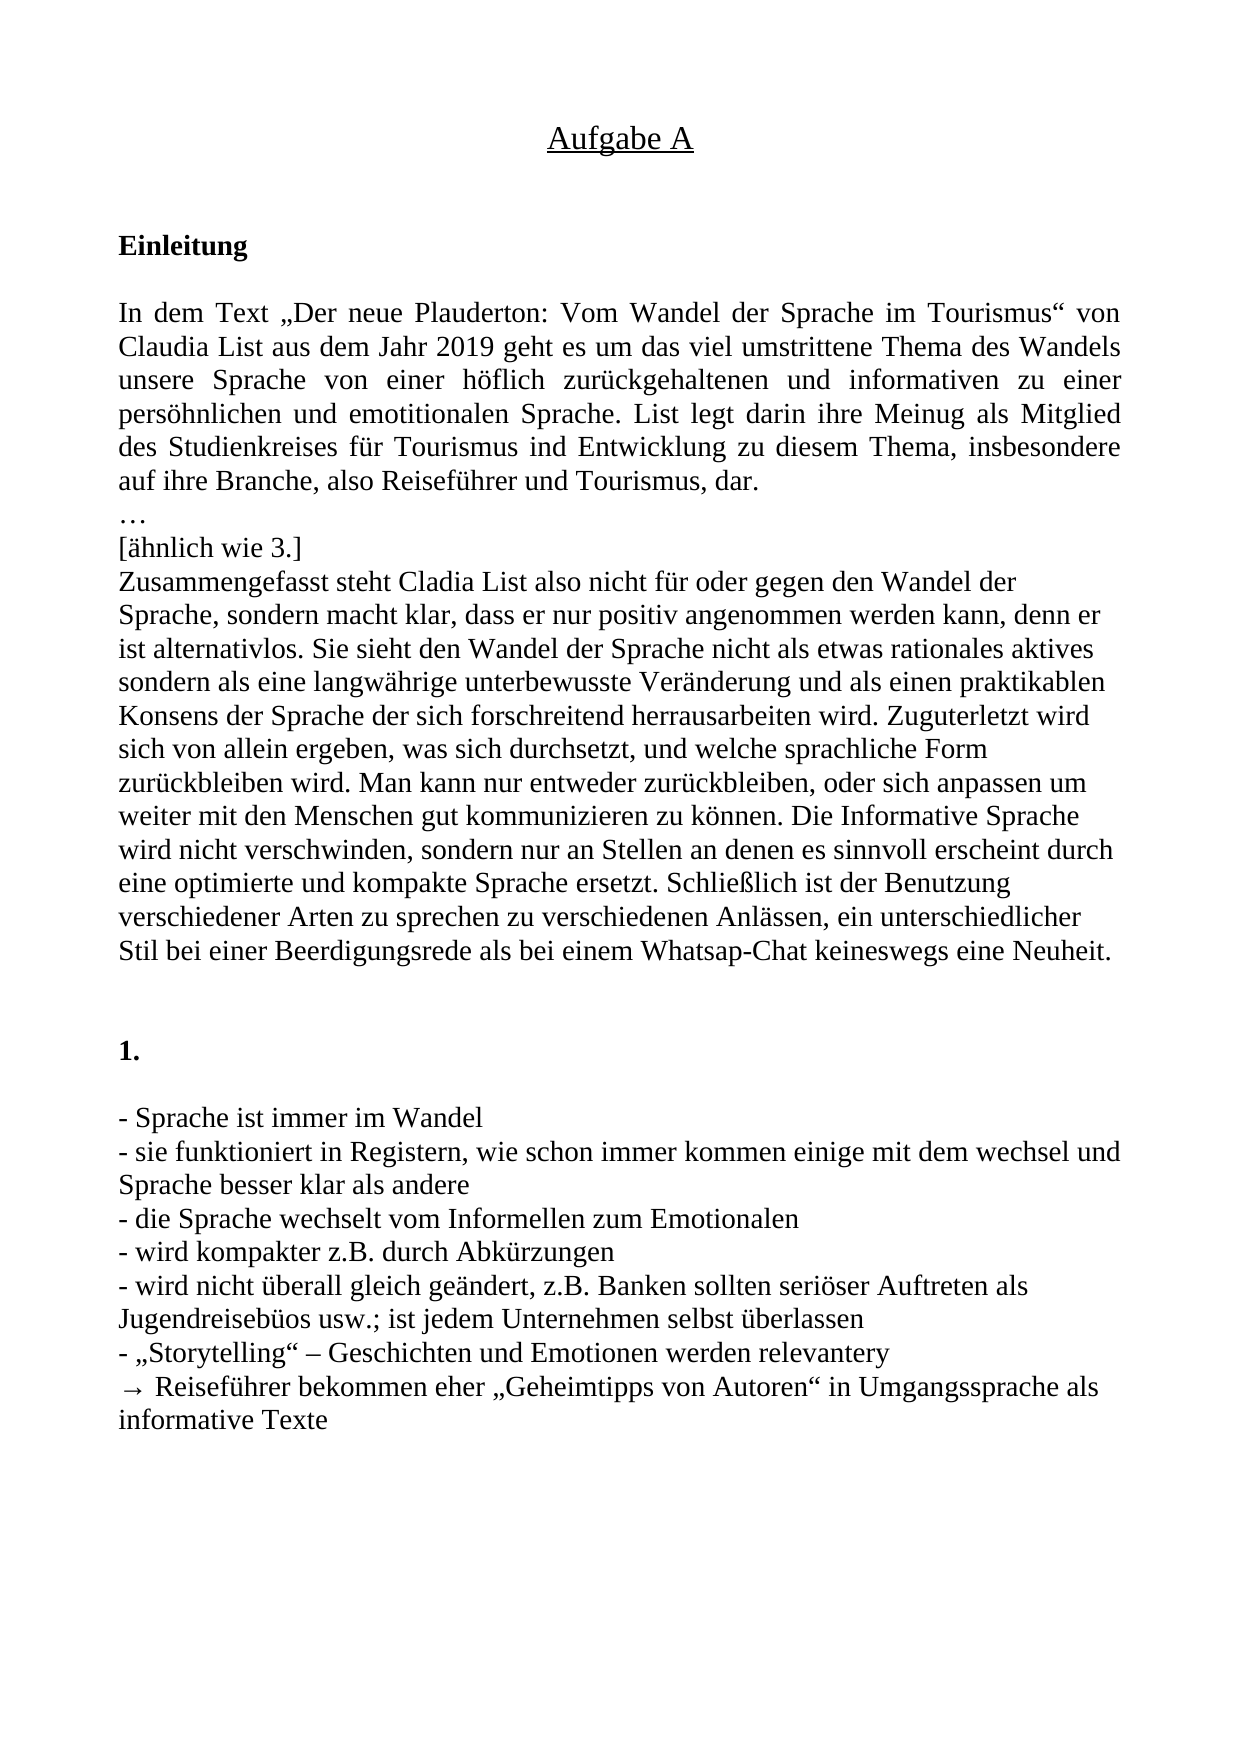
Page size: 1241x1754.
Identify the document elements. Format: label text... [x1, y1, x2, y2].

text Aufgabe A [118, 118, 1122, 156]
text Einleitung [118, 228, 1122, 262]
text 1. [118, 1033, 1122, 1067]
text - Sprache ist immer im Wandel [118, 1100, 1122, 1134]
text [ähnlich wie 3.] [118, 530, 1122, 564]
text - wird kompakter z.B. durch Abkürzungen [118, 1234, 1122, 1268]
text - wird nicht überall gleich geändert, z.B. Banken sollten seriöser Auftreten als Jugendreisebüos usw.; ist jedem Unternehmen selbst überlassen [118, 1268, 1122, 1335]
text … [118, 497, 1122, 530]
text In dem Text „Der neue Plauderton: Vom Wandel der Sprache im Tourismus“ von Claudia List aus dem Jahr 2019 geht es um das viel umstrittene Thema des Wandels unsere Sprache von einer höflich zurückgehaltenen und informativen zu einer persöhnlichen und emotitionalen Sprache. List legt darin ihre Meinug als Mitglied des Studienkreises für Tourismus ind Entwicklung zu diesem Thema, insbesondere auf ihre Branche, also Reiseführer und Tourismus, dar. [118, 295, 1122, 497]
text - die Sprache wechselt vom Informellen zum Emotionalen [118, 1201, 1122, 1234]
text → Reiseführer bekommen eher „Geheimtipps von Autoren“ in Umgangssprache als informative Texte [118, 1369, 1122, 1436]
text - sie funktioniert in Registern, wie schon immer kommen einige mit dem wechsel und Sprache besser klar als andere [118, 1134, 1122, 1201]
text - „Storytelling“ – Geschichten und Emotionen werden relevantery [118, 1335, 1122, 1369]
text Zusammengefasst steht Cladia List also nicht für oder gegen den Wandel der Sprache, sondern macht klar, dass er nur positiv angenommen werden kann, denn er ist alternativlos. Sie sieht den Wandel der Sprache nicht als etwas rationales aktives sondern als eine langwährige unterbewusste Veränderung und als einen praktikablen Konsens der Sprache der sich forschreitend herrausarbeiten wird. Zuguterletzt wird sich von allein ergeben, was sich durchsetzt, und welche sprachliche Form zurückbleiben wird. Man kann nur entweder zurückbleiben, oder sich anpassen um weiter mit den Menschen gut kommunizieren zu können. Die Informative Sprache wird nicht verschwinden, sondern nur an Stellen an denen es sinnvoll erscheint durch eine optimierte und kompakte Sprache ersetzt. Schließlich ist der Benutzung verschiedener Arten zu sprechen zu verschiedenen Anlässen, ein unterschiedlicher Stil bei einer Beerdigungsrede als bei einem Whatsap-Chat keineswegs eine Neuheit. [118, 564, 1122, 966]
